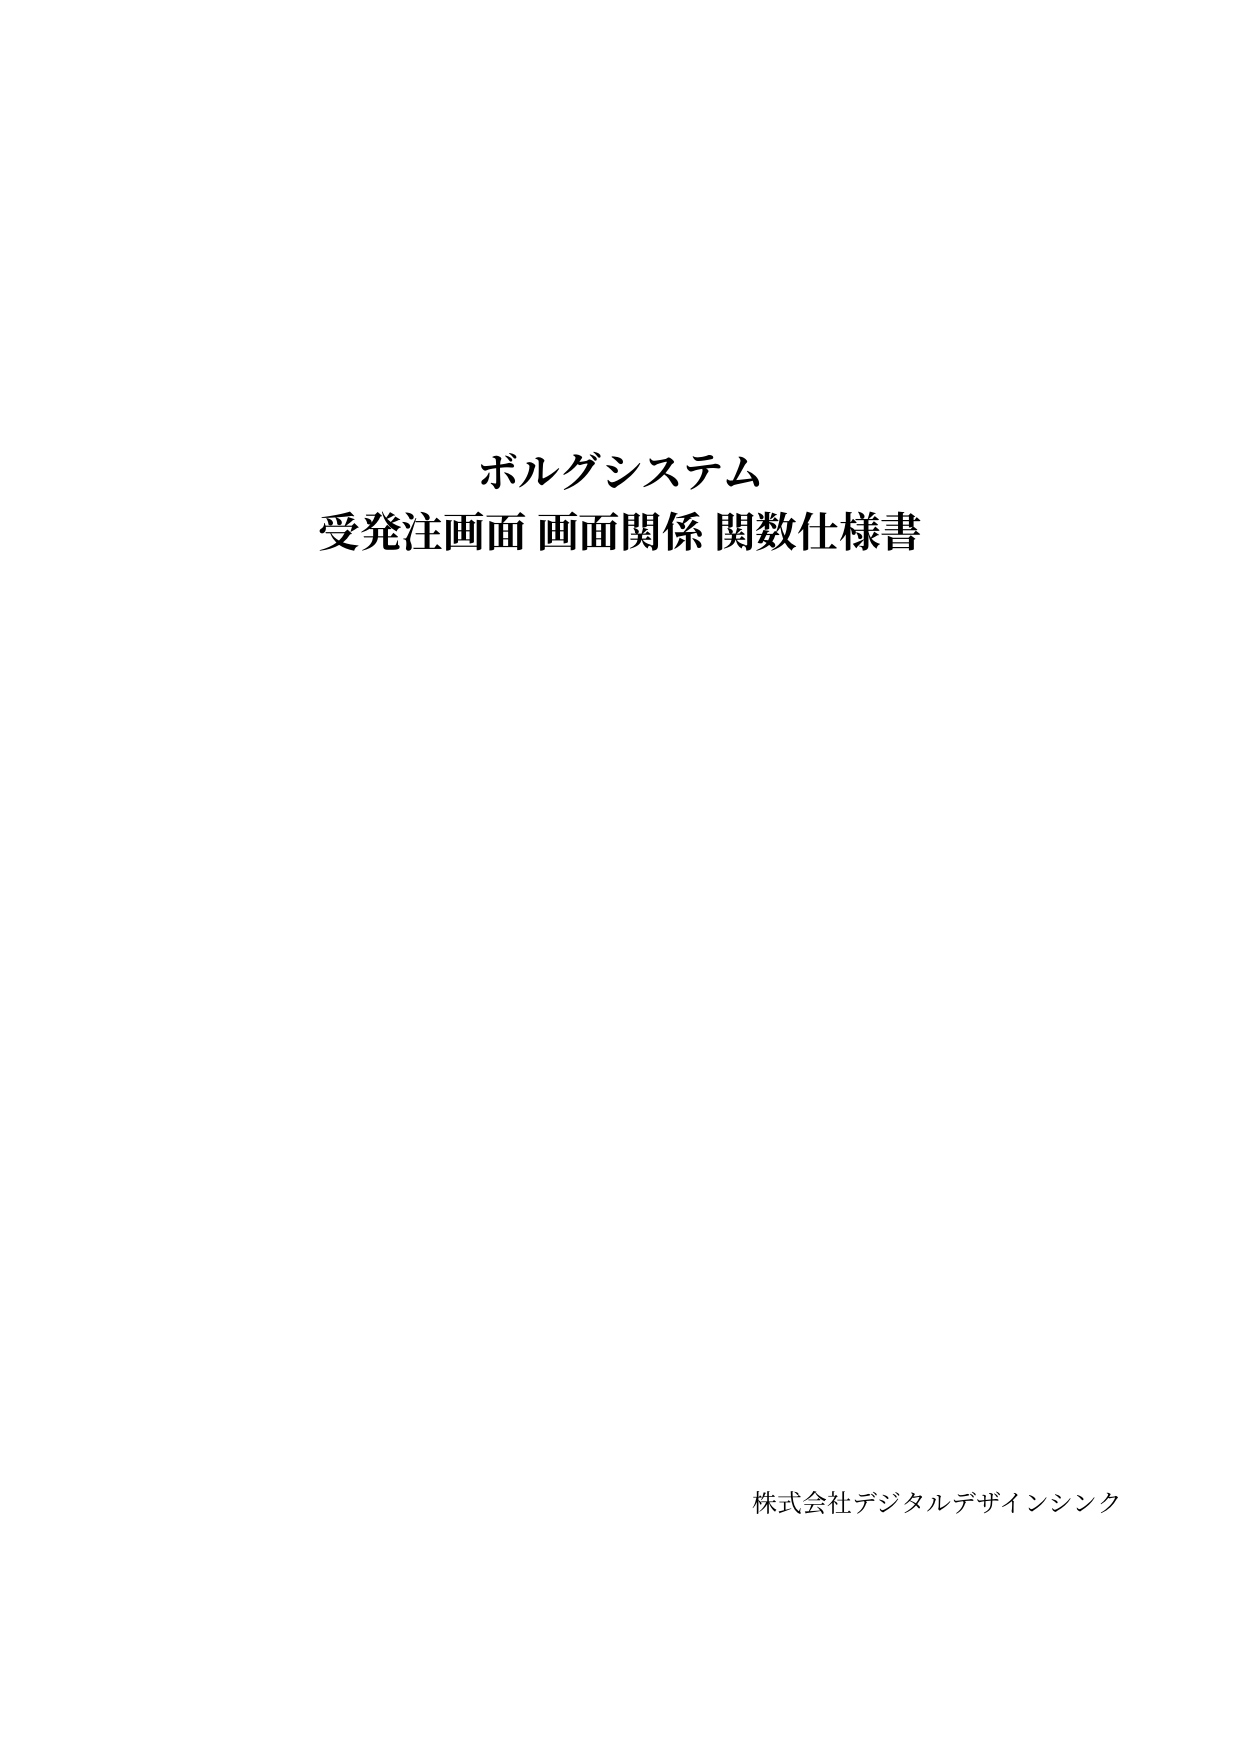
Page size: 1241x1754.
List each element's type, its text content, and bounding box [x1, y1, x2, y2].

text 株式会社デジタルデザインシンク [118, 1484, 1122, 1520]
text 受発注画面 画面関係 関数仕様書 [118, 499, 1122, 559]
text ボルグシステム [118, 439, 1122, 499]
